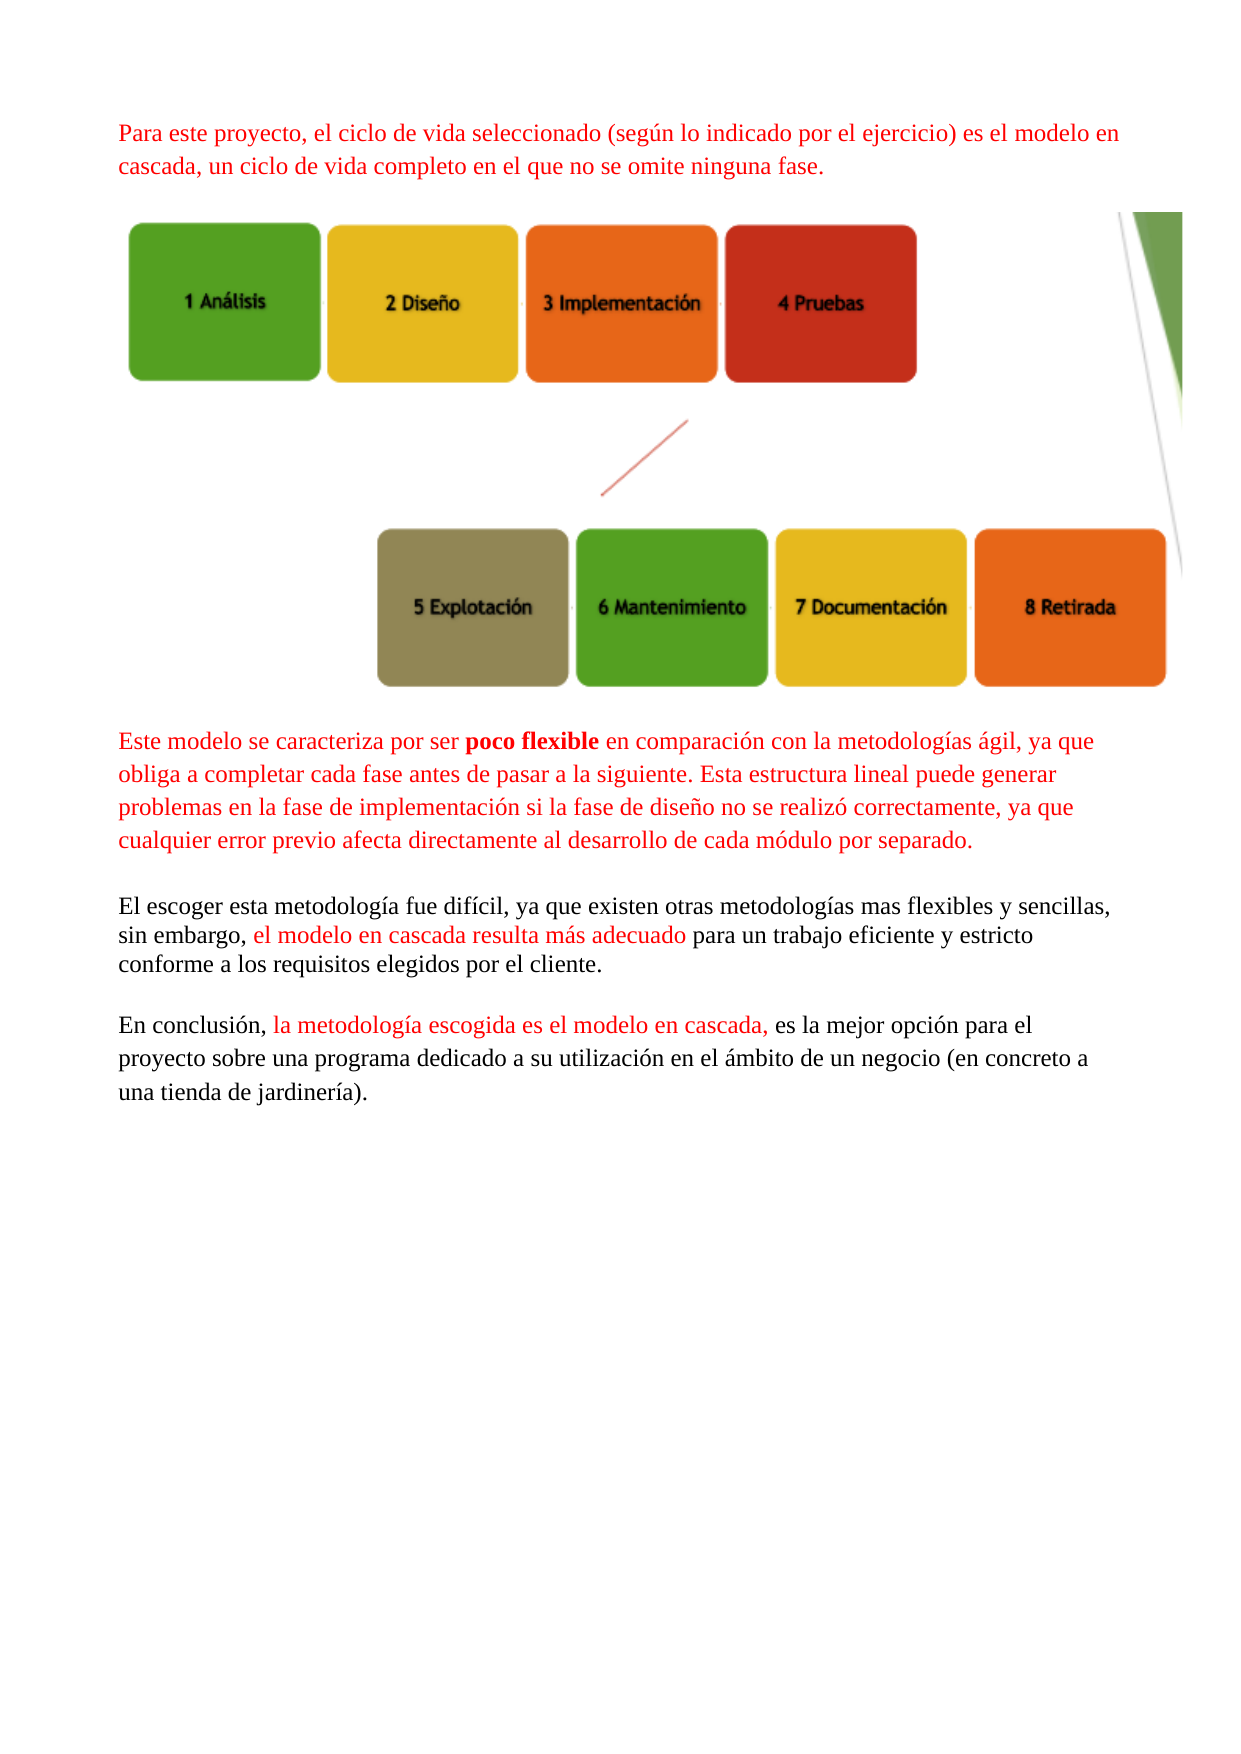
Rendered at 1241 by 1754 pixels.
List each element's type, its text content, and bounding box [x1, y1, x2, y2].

text En conclusión, la metodología escogida es el modelo en cascada, es la mejor opción para el proyecto sobre una programa dedicado a su utilización en el ámbito de un negocio (en concreto a una tienda de jardinería). [118, 1011, 1122, 1105]
picture [118, 212, 1183, 698]
text Este modelo se caracteriza por ser poco flexible en comparación con la metodologías ágil, ya que obliga a completar cada fase antes de pasar a la siguiente. Esta estructura lineal puede generar problemas en la fase de implementación si la fase de diseño no se realizó correctamente, ya que cualquier error previo afecta directamente al desarrollo de cada módulo por separado. [118, 726, 1122, 854]
text El escoger esta metodología fue difícil, ya que existen otras metodologías mas flexibles y sencillas, sin embargo, el modelo en cascada resulta más adecuado para un trabajo eficiente y estricto conforme a los requisitos elegidos por el cliente. [118, 891, 1122, 977]
text Para este proyecto, el ciclo de vida seleccionado (según lo indicado por el ejercicio) es el modelo en cascada, un ciclo de vida completo en el que no se omite ninguna fase. [118, 118, 1122, 180]
